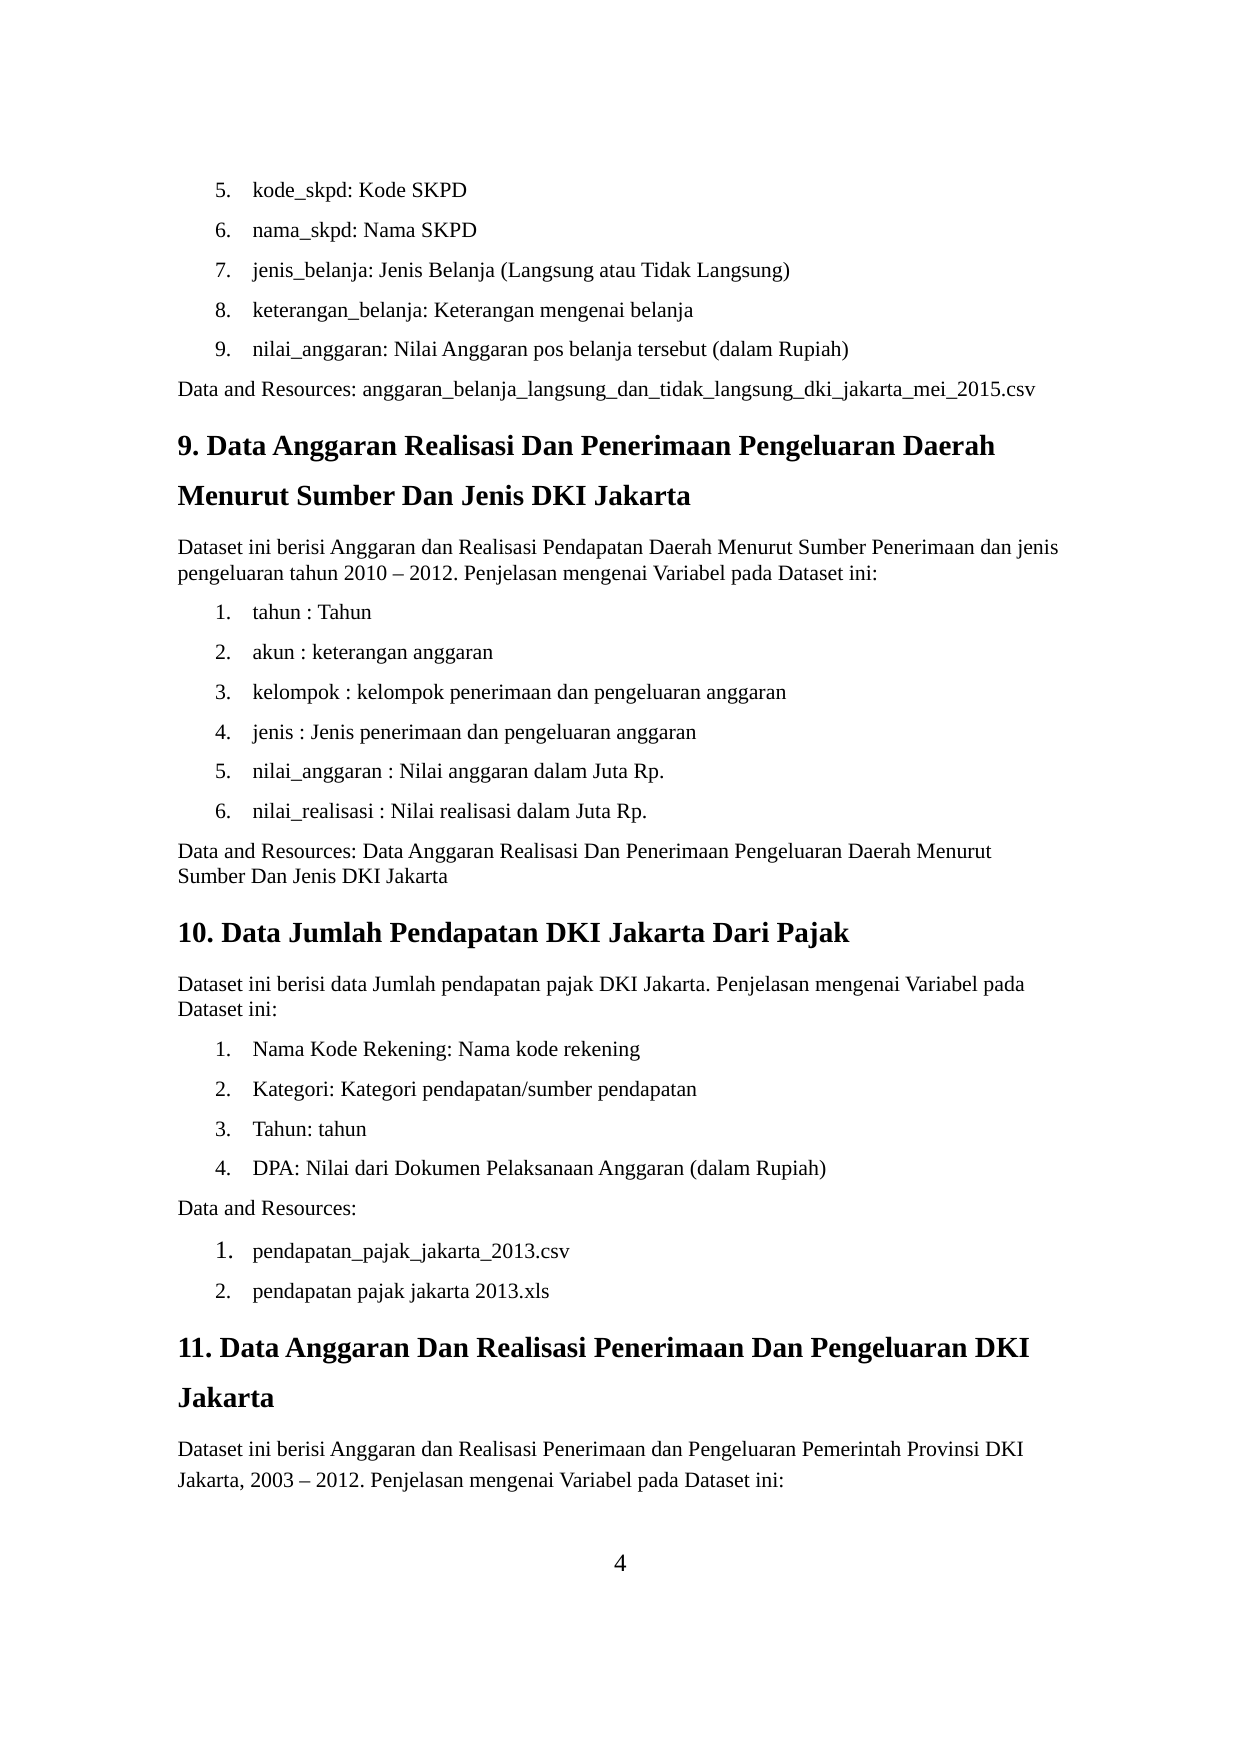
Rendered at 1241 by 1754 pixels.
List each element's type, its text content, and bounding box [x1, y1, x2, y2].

list kode_skpd: Kode SKPD [215, 177, 1063, 202]
text Dataset ini berisi Anggaran dan Realisasi Pendapatan Daerah Menurut Sumber Penerimaan dan jenis pengeluaran tahun 2010 – 2012. Penjelasan mengenai Variabel pada Dataset ini: [177, 534, 1063, 585]
text Data and Resources: anggaran_belanja_langsung_dan_tidak_langsung_dki_jakarta_mei_2015.csv [177, 376, 1063, 401]
list Kategori: Kategori pendapatan/sumber pendapatan [215, 1076, 1063, 1101]
list nilai_anggaran: Nilai Anggaran pos belanja tersebut (dalam Rupiah) [215, 336, 1063, 362]
text Dataset ini berisi Anggaran dan Realisasi Penerimaan dan Pengeluaran Pemerintah Provinsi DKI Jakarta, 2003 – 2012. Penjelasan mengenai Variabel pada Dataset ini: [177, 1436, 1063, 1492]
text Dataset ini berisi data Jumlah pendapatan pajak DKI Jakarta. Penjelasan mengenai Variabel pada Dataset ini: [177, 971, 1063, 1021]
list nama_skpd: Nama SKPD [215, 217, 1063, 242]
list Tahun: tahun [215, 1116, 1063, 1141]
list Nama Kode Rekening: Nama kode rekening [215, 1036, 1063, 1061]
list jenis : Jenis penerimaan dan pengeluaran anggaran [215, 719, 1063, 744]
list nilai_anggaran : Nilai anggaran dalam Juta Rp. [215, 758, 1063, 784]
list tahun : Tahun [215, 599, 1063, 624]
list pendapatan pajak jakarta 2013.xls [215, 1278, 1063, 1303]
subtitle Data Jumlah Pendapatan DKI Jakarta Dari Pajak [177, 915, 1063, 948]
text Data and Resources: [177, 1195, 1063, 1220]
list jenis_belanja: Jenis Belanja (Langsung atau Tidak Langsung) [215, 257, 1063, 282]
list keterangan_belanja: Keterangan mengenai belanja [215, 297, 1063, 322]
subtitle Data Anggaran Realisasi Dan Penerimaan Pengeluaran Daerah Menurut Sumber Dan Jenis DKI Jakarta [177, 428, 1063, 512]
list kelompok : kelompok penerimaan dan pengeluaran anggaran [215, 679, 1063, 704]
list akun : keterangan anggaran [215, 639, 1063, 664]
subtitle Data Anggaran Dan Realisasi Penerimaan Dan Pengeluaran DKI Jakarta [177, 1330, 1063, 1414]
list pendapatan_pajak_jakarta_2013.csv [215, 1235, 1063, 1264]
text Data and Resources: Data Anggaran Realisasi Dan Penerimaan Pengeluaran Daerah Menurut Sumber Dan Jenis DKI Jakarta [177, 838, 1063, 888]
list DPA: Nilai dari Dokumen Pelaksanaan Anggaran (dalam Rupiah) [215, 1155, 1063, 1181]
list nilai_realisasi : Nilai realisasi dalam Juta Rp. [215, 798, 1063, 823]
